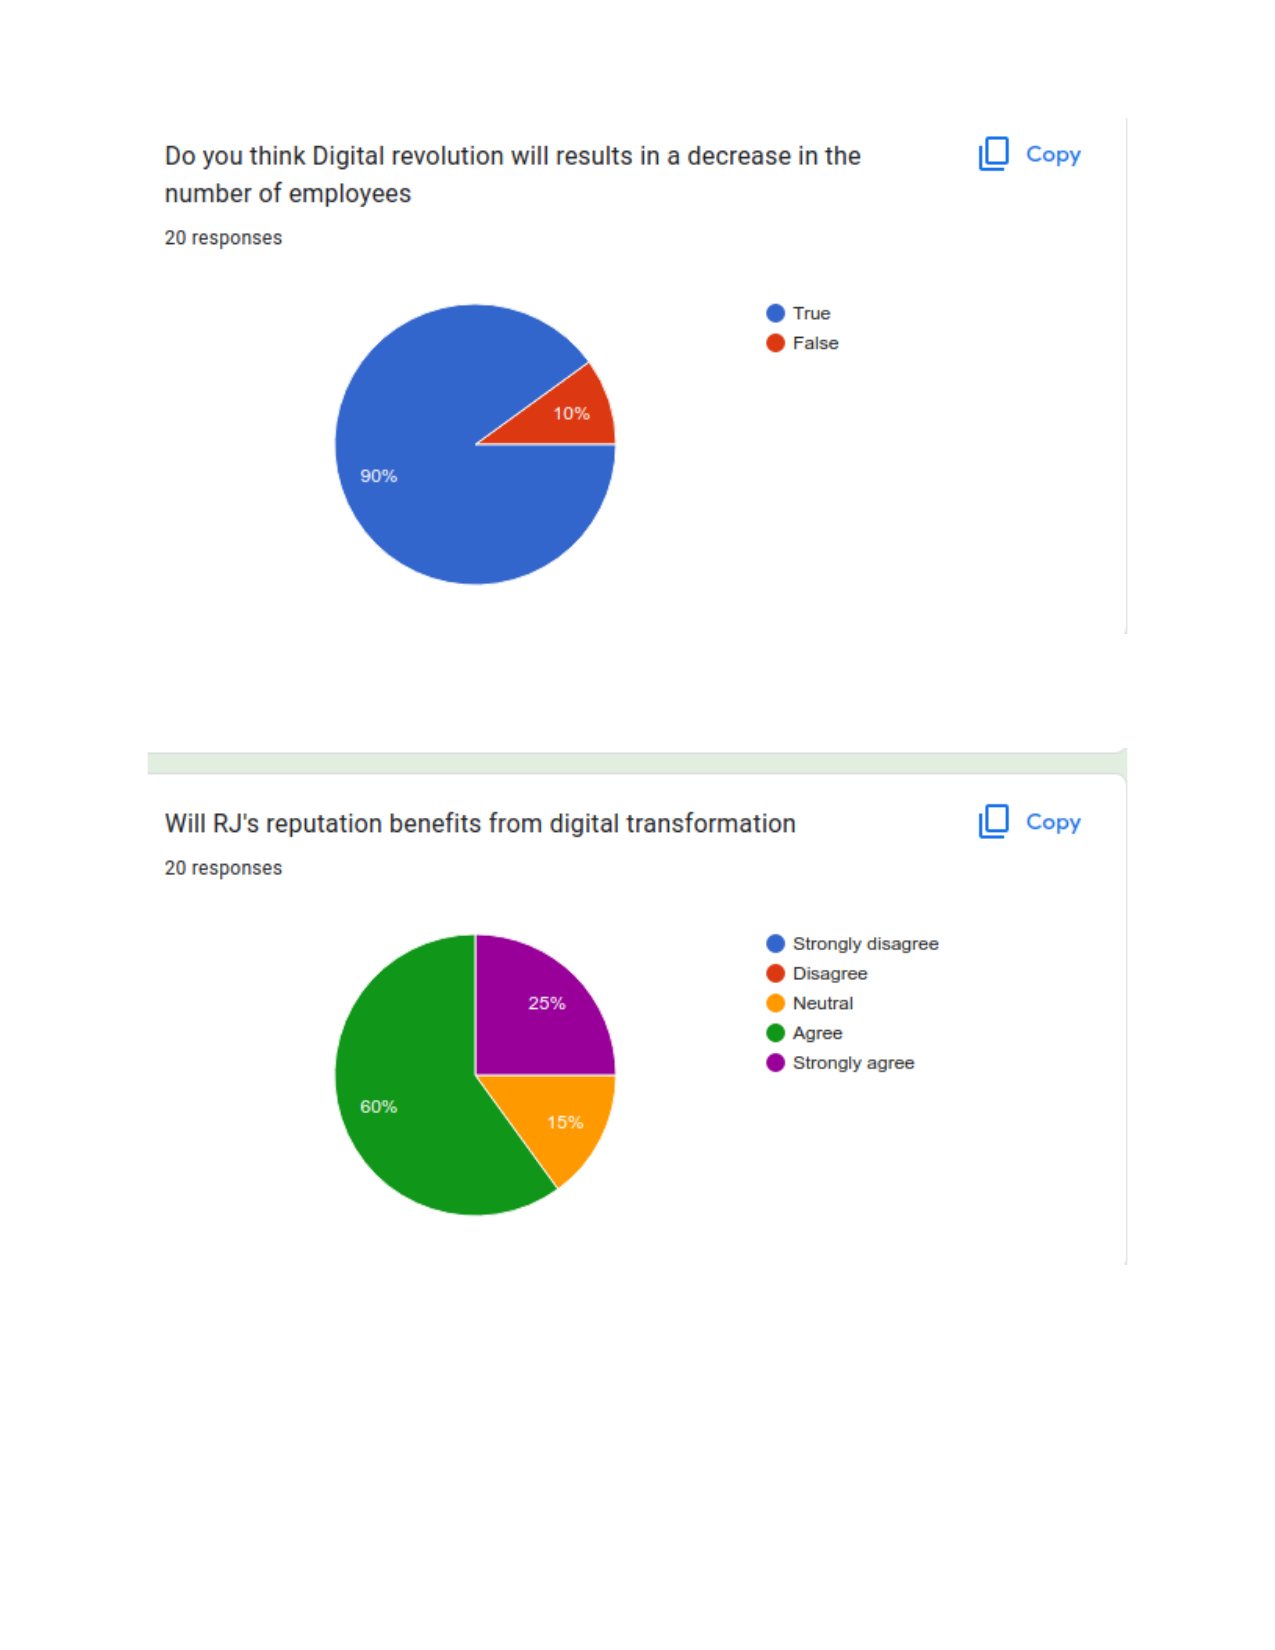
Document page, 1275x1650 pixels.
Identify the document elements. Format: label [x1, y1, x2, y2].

picture [147, 118, 1128, 634]
picture [147, 748, 1128, 1265]
